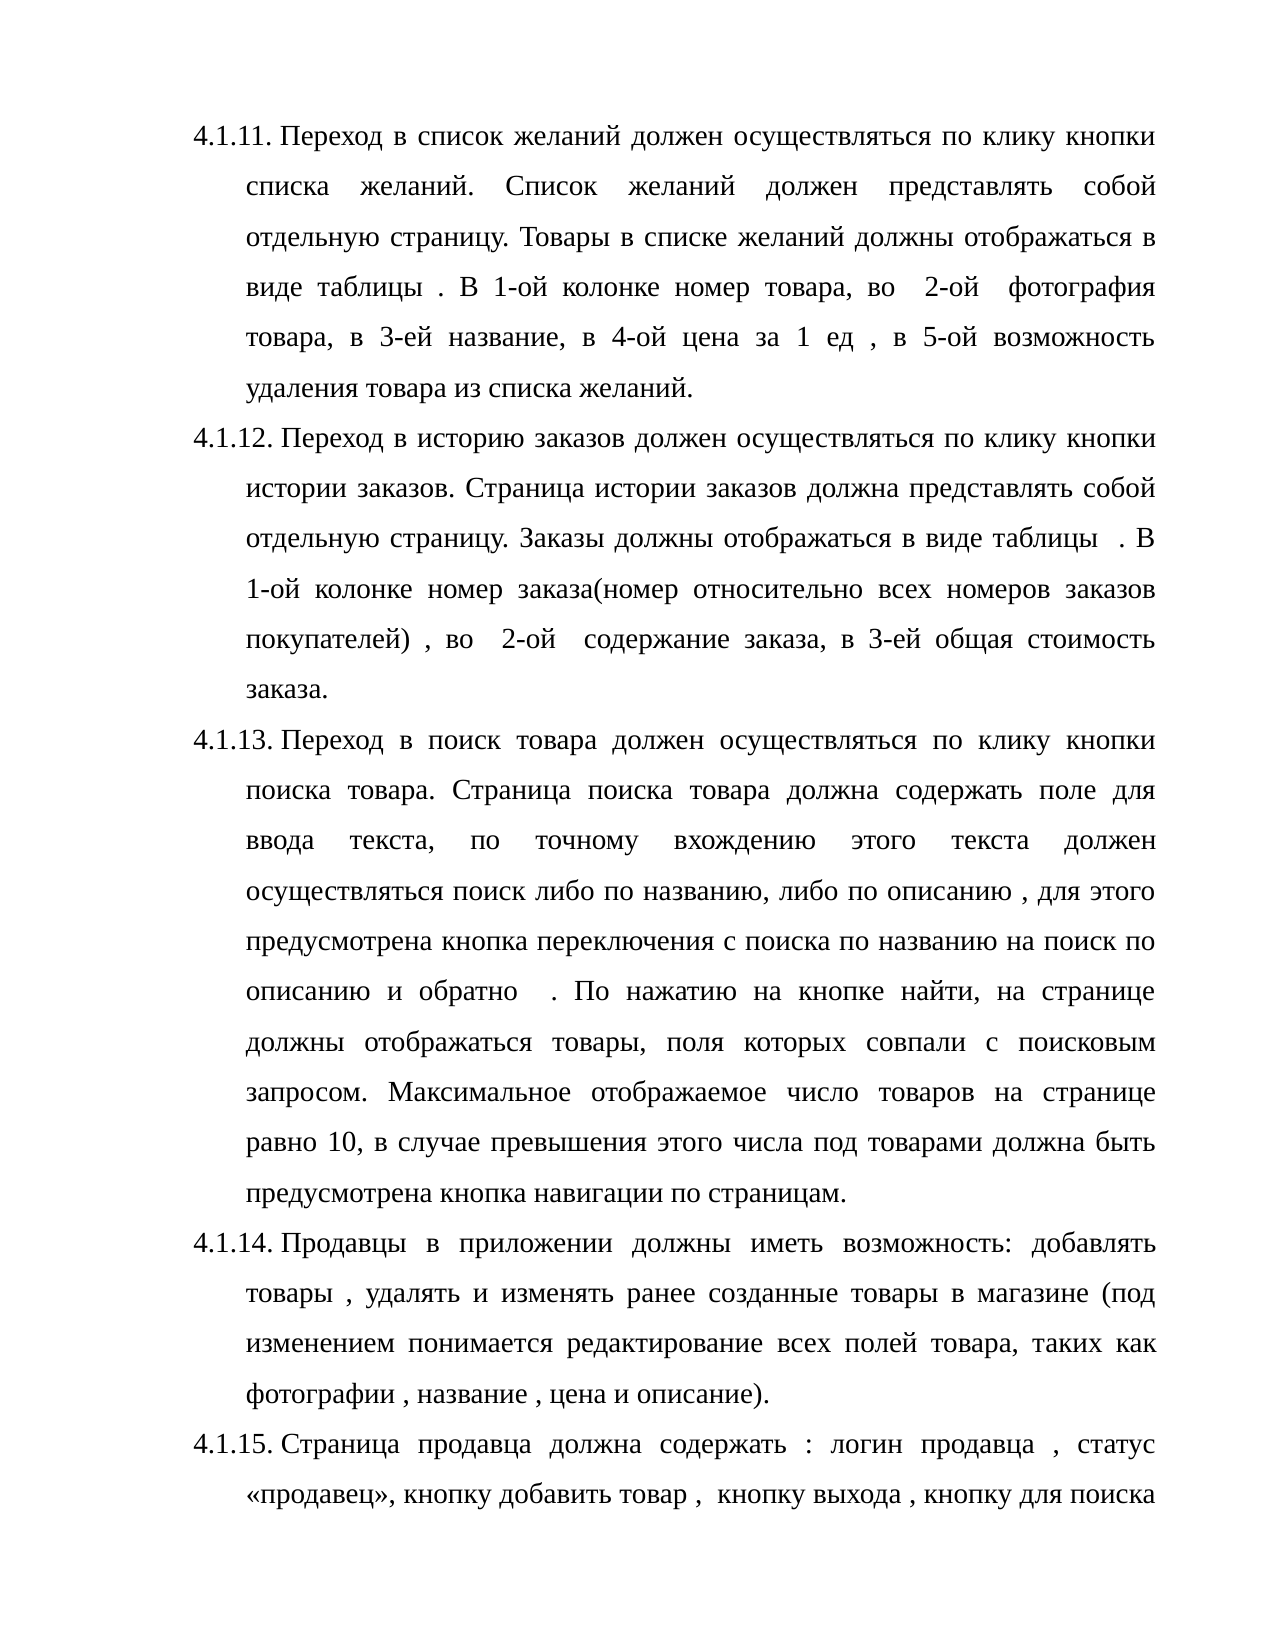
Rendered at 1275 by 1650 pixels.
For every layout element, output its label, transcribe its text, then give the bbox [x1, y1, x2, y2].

list Переход в историю заказов должен осуществляться по клику кнопки истории заказов. Страница истории заказов должна представлять собой отдельную страницу. Заказы должны отображаться в виде таблицы . В 1-ой колонке номер заказа(номер относительно всех номеров заказов покупателей) , во 2-ой содержание заказа, в 3-ей общая стоимость заказа. [193, 420, 1157, 705]
list Продавцы в приложении должны иметь возможность: добавлять товары , удалять и изменять ранее созданные товары в магазине (под изменением понимается редактирование всех полей товара, таких как фотографии , название , цена и описание). [193, 1225, 1157, 1409]
list Переход в поиск товара должен осуществляться по клику кнопки поиска товара. Страница поиска товара должна содержать поле для ввода текста, по точному вхождению этого текста должен осуществляться поиск либо по названию, либо по описанию , для этого предусмотрена кнопка переключения с поиска по названию на поиск по описанию и обратно . По нажатию на кнопке найти, на странице должны отображаться товары, поля которых совпали с поисковым запросом. Максимальное отображаемое число товаров на странице равно 10, в случае превышения этого числа под товарами должна быть предусмотрена кнопка навигации по страницам. [193, 722, 1157, 1208]
list Страница продавца должна содержать : логин продавца , статус «продавец», кнопку добавить товар , кнопку выхода , кнопку для поиска [193, 1426, 1157, 1510]
list Переход в список желаний должен осуществляться по клику кнопки списка желаний. Список желаний должен представлять собой отдельную страницу. Товары в списке желаний должны отображаться в виде таблицы . В 1-ой колонке номер товара, во 2-ой фотография товара, в 3-ей название, в 4-ой цена за 1 ед , в 5-ой возможность удаления товара из списка желаний. [193, 118, 1157, 403]
